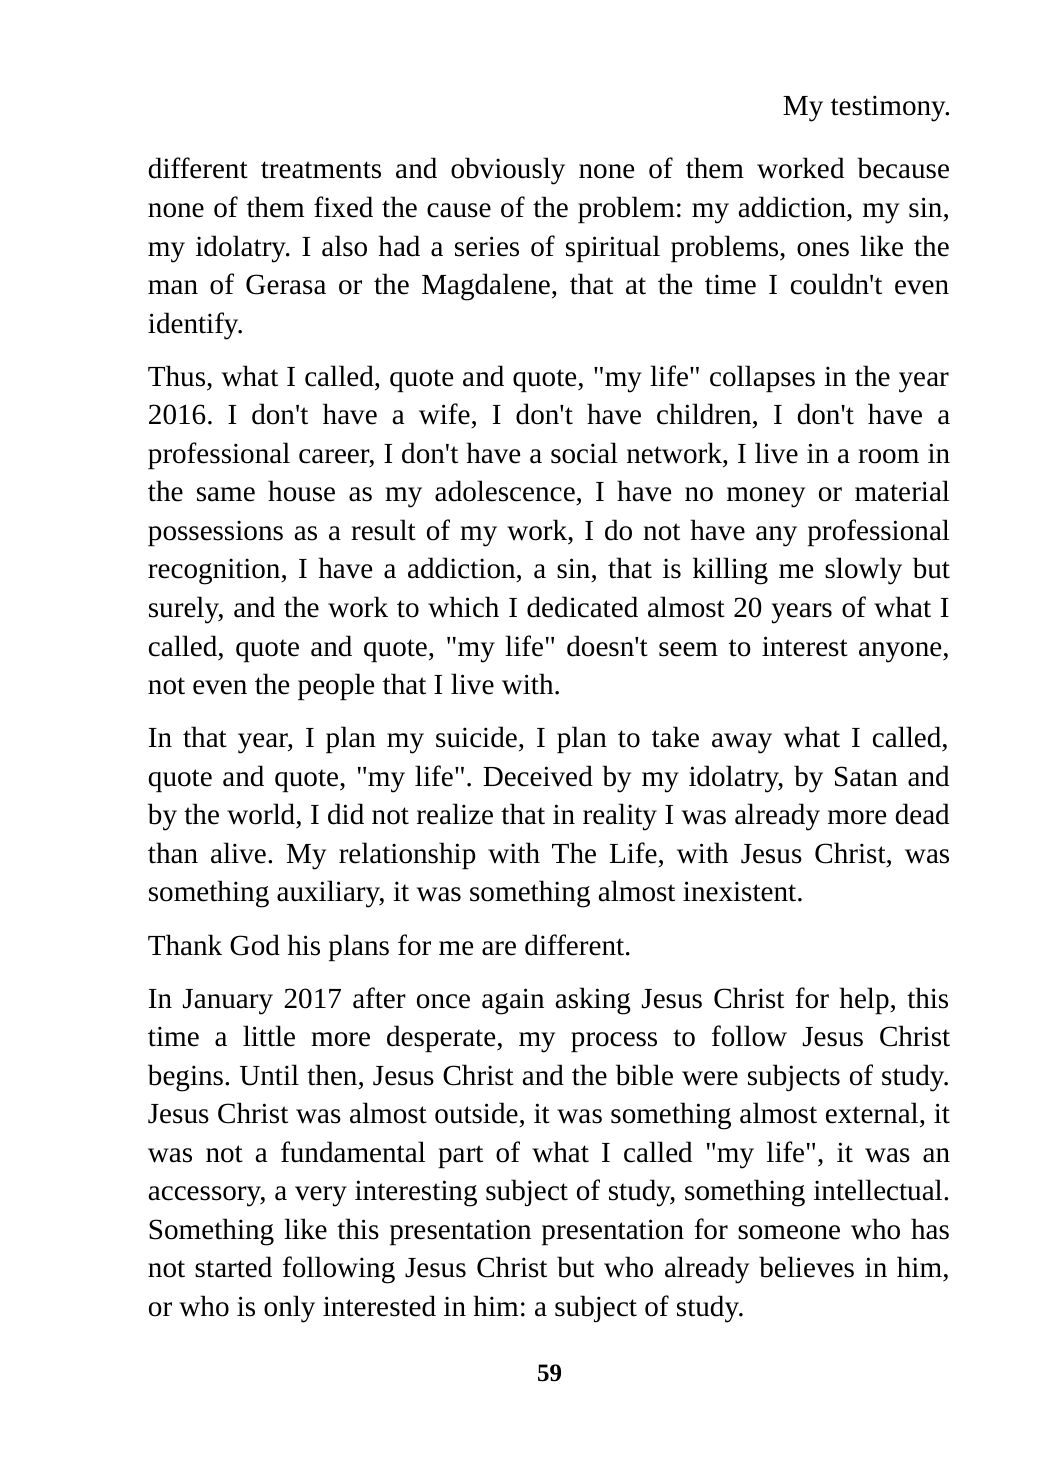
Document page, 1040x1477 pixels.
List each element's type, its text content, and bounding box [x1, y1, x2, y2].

text Thank God his plans for me are different. [148, 928, 951, 961]
text In that year, I plan my suicide, I plan to take away what I called, quote and quote, "my life". Deceived by my idolatry, by Satan and by the world, I did not realize that in reality I was already more dead than alive. My relationship with The Life, with Jesus Christ, was something auxiliary, it was something almost inexistent. [148, 720, 951, 908]
text In January 2017 after once again asking Jesus Christ for help, this time a little more desperate, my process to follow Jesus Christ begins. Until then, Jesus Christ and the bible were subjects of study. Jesus Christ was almost outside, it was something almost external, it was not a fundamental part of what I called "my life", it was an accessory, a very interesting subject of study, something intellectual. Something like this presentation presentation for someone who has not started following Jesus Christ but who already believes in him, or who is only interested in him: a subject of study. [148, 981, 951, 1323]
text Thus, what I called, quote and quote, "my life" collapses in the year 2016. I don't have a wife, I don't have children, I don't have a professional career, I don't have a social network, I live in a room in the same house as my adolescence, I have no money or material possessions as a result of my work, I do not have any professional recognition, I have a addiction, a sin, that is killing me slowly but surely, and the work to which I dedicated almost 20 years of what I called, quote and quote, "my life" doesn't seem to interest anyone, not even the people that I live with. [148, 359, 951, 701]
text different treatments and obviously none of them worked because none of them fixed the cause of the problem: my addiction, my sin, my idolatry. I also had a series of spiritual problems, ones like the man of Gerasa or the Magdalene, that at the time I couldn't even identify. [148, 152, 951, 339]
